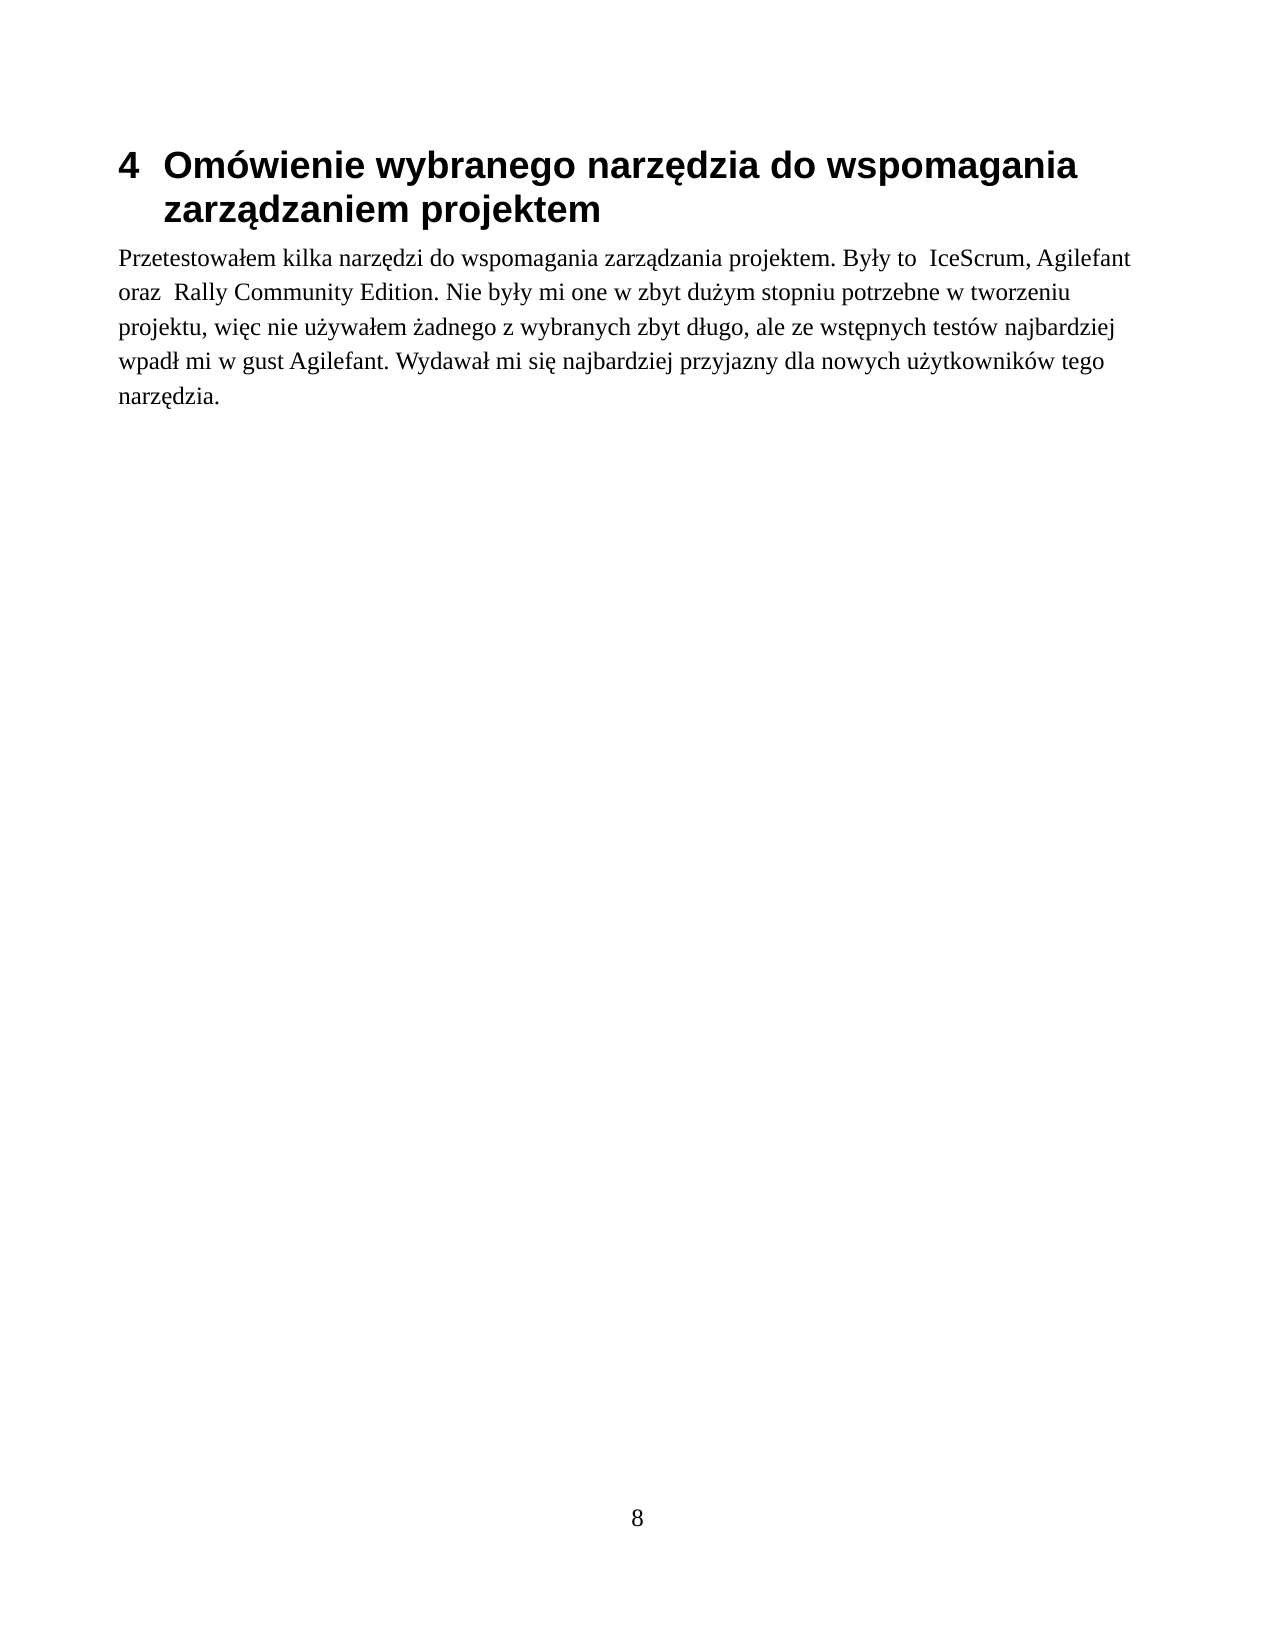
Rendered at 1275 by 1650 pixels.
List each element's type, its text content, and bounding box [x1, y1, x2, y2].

subtitle Omówienie wybranego narzędzia do wspomagania zarządzaniem projektem [118, 143, 1157, 230]
text Przetestowałem kilka narzędzi do wspomagania zarządzania projektem. Były to IceScrum, Agilefant oraz Rally Community Edition. Nie były mi one w zbyt dużym stopniu potrzebne w tworzeniu projektu, więc nie używałem żadnego z wybranych zbyt długo, ale ze wstępnych testów najbardziej wpadł mi w gust Agilefant. Wydawał mi się najbardziej przyjazny dla nowych użytkowników tego narzędzia. [118, 243, 1157, 409]
